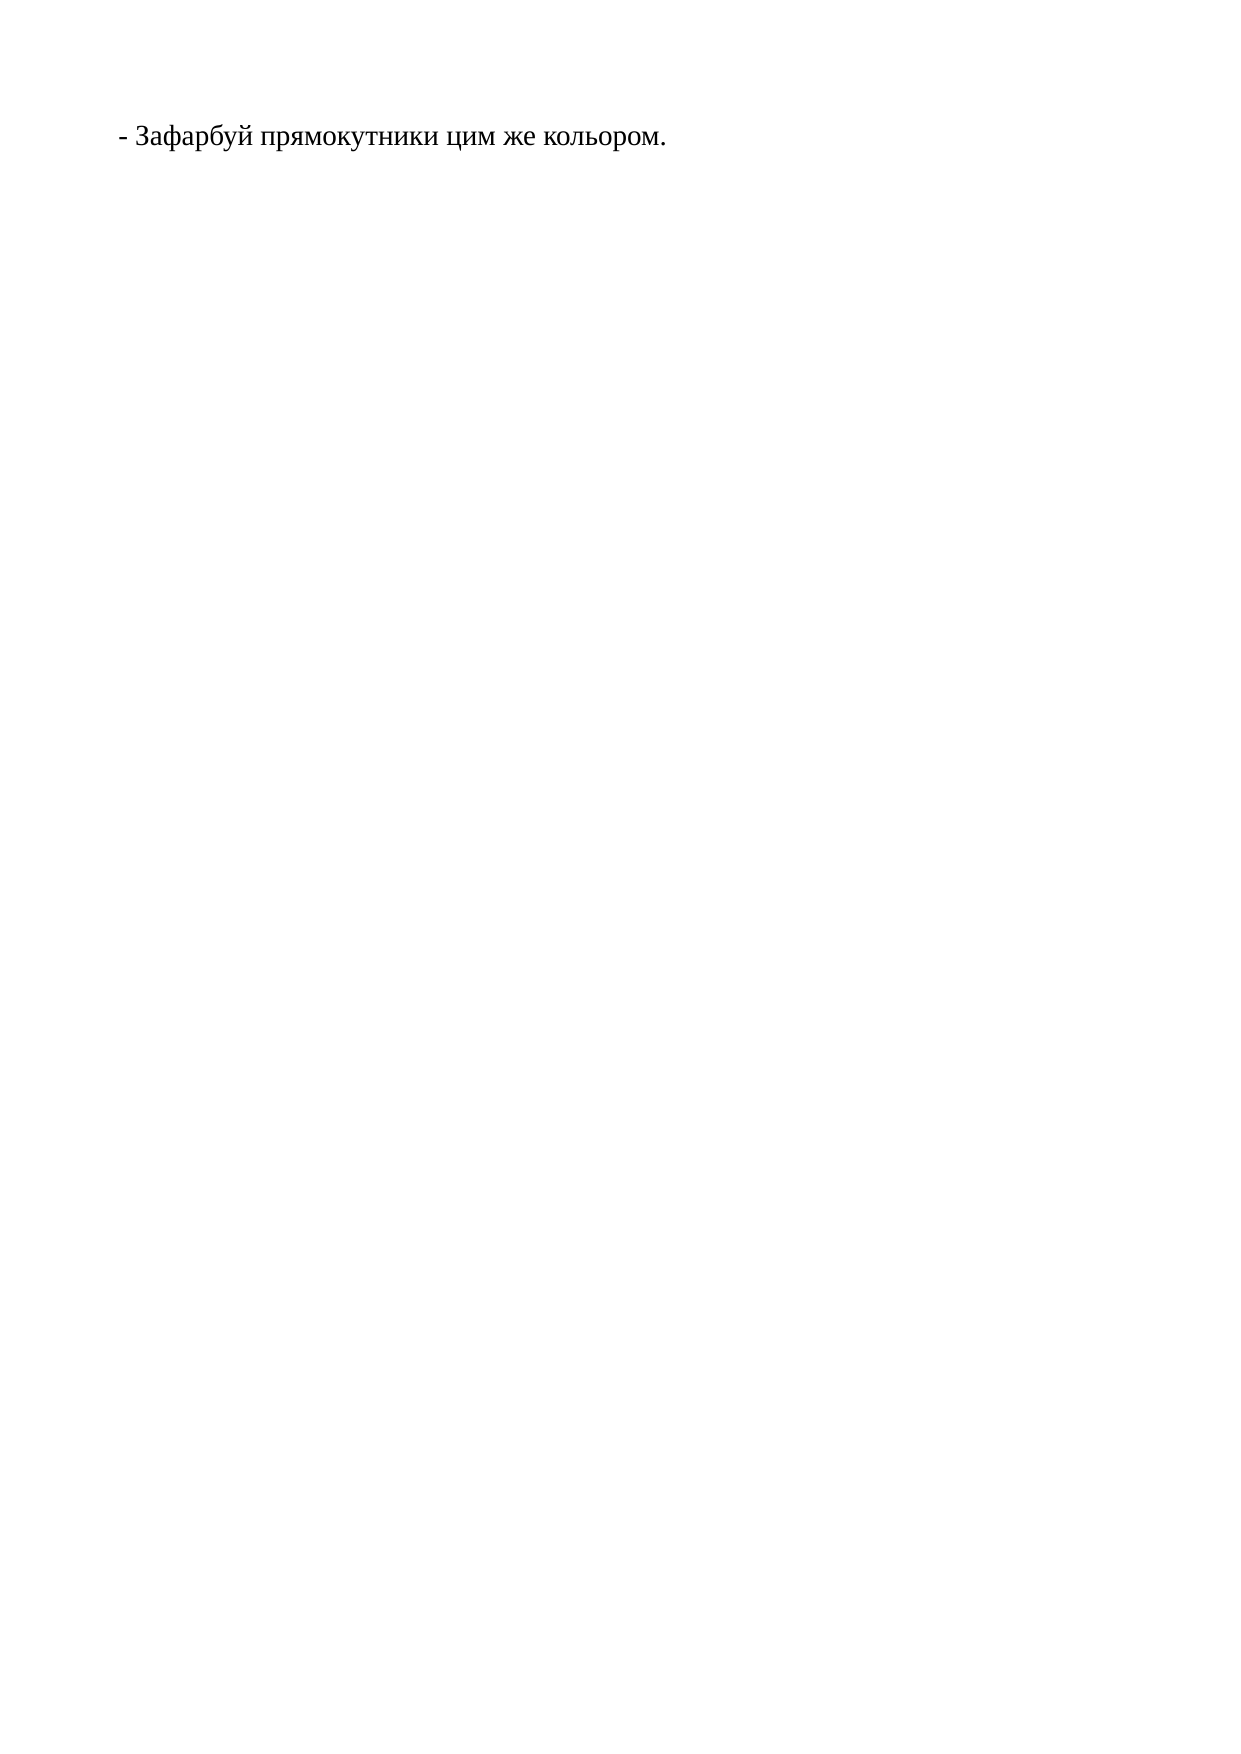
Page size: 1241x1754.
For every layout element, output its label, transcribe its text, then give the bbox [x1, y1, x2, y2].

text - Зафарбуй прямокутники цим же кольором. [118, 118, 1122, 152]
